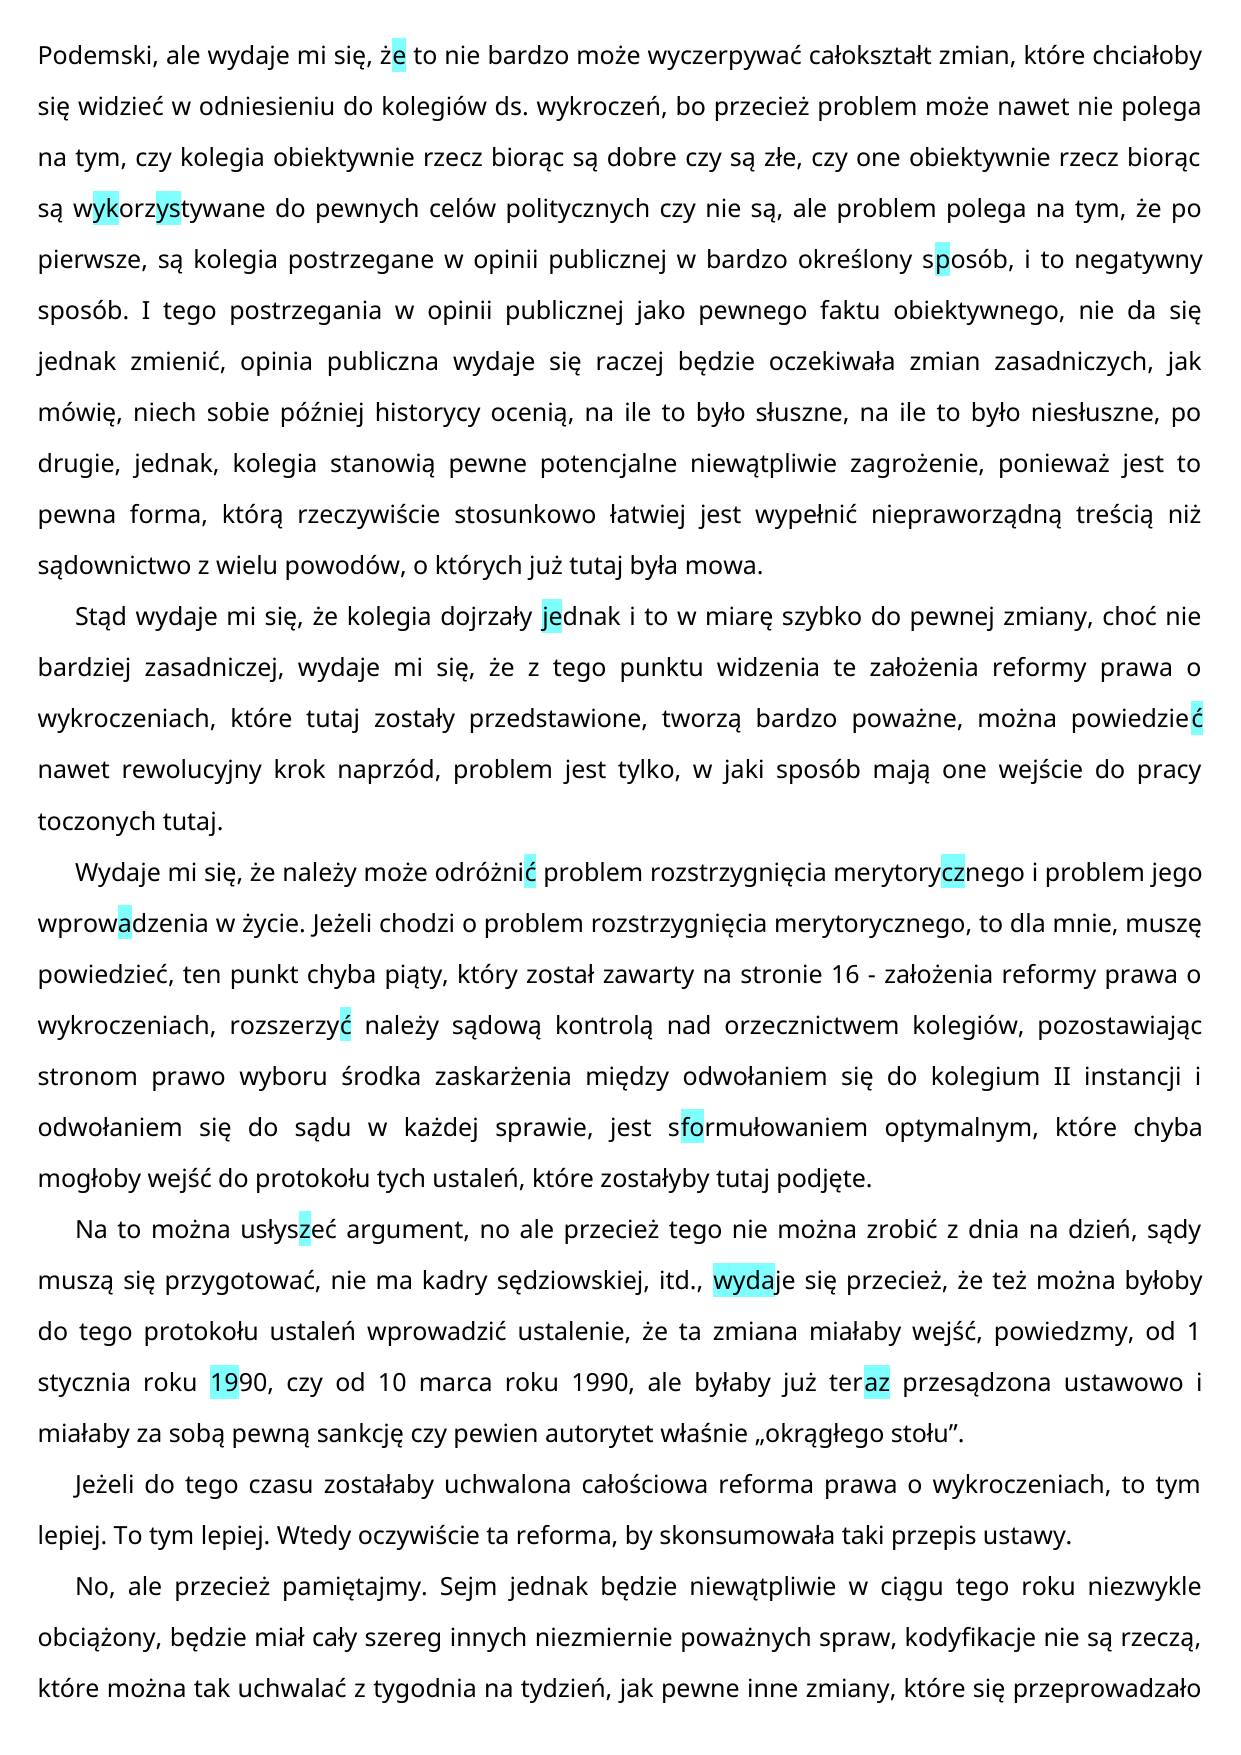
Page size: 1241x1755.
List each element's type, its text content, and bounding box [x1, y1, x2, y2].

text Wydaje mi się, że należy może odróżnić problem rozstrzygnięcia merytorycznego i problem jego wprowadzenia w życie. Jeżeli chodzi o problem rozstrzygnięcia merytorycznego, to dla mnie, muszę powiedzieć, ten punkt chyba piąty, który został zawarty na stronie 16 - założenia reformy prawa o wykroczeniach, rozszerzyć należy sądową kontrolą nad orzecznictwem kolegiów, pozostawiając stronom prawo wyboru środka zaskarżenia między odwołaniem się do kolegium II instancji i odwołaniem się do sądu w każdej sprawie, jest sformułowaniem optymalnym, które chyba mogłoby wejść do protokołu tych ustaleń, które zostałyby tutaj podjęte. [37, 854, 1203, 1194]
text No, ale przecież pamiętajmy. Sejm jednak będzie niewątpliwie w ciągu tego roku niezwykle obciążony, będzie miał cały szereg innych niezmiernie poważnych spraw, kodyfikacje nie są rzeczą, które można tak uchwalać z tygodnia na tydzień, jak pewne inne zmiany, które się przeprowadzało [37, 1569, 1203, 1705]
text Podemski, ale wydaje mi się, że to nie bardzo może wyczerpywać całokształt zmian, które chciałoby się widzieć w odniesieniu do kolegiów ds. wykroczeń, bo przecież problem może nawet nie polega na tym, czy kolegia obiektywnie rzecz biorąc są dobre czy są złe, czy one obiektywnie rzecz biorąc są wykorzystywane do pewnych celów politycznych czy nie są, ale problem polega na tym, że po pierwsze, są kolegia postrzegane w opinii publicznej w bardzo określony sposób, i to negatywny sposób. I tego postrzegania w opinii publicznej jako pewnego faktu obiektywnego, nie da się jednak zmienić, opinia publiczna wydaje się raczej będzie oczekiwała zmian zasadniczych, jak mówię, niech sobie później historycy ocenią, na ile to było słuszne, na ile to było niesłuszne, po drugie, jednak, kolegia stanowią pewne potencjalne niewątpliwie zagrożenie, ponieważ jest to pewna forma, którą rzeczywiście stosunkowo łatwiej jest wypełnić niepraworządną treścią niż sądownictwo z wielu powodów, o których już tutaj była mowa. [37, 37, 1203, 582]
text Na to można usłyszeć argument, no ale przecież tego nie można zrobić z dnia na dzień, sądy muszą się przygotować, nie ma kadry sędziowskiej, itd., wydaje się przecież, że też można byłoby do tego protokołu ustaleń wprowadzić ustalenie, że ta zmiana miałaby wejść, powiedzmy, od 1 stycznia roku 1990, czy od 10 marca roku 1990, ale byłaby już teraz przesądzona ustawowo i miałaby za sobą pewną sankcję czy pewien autorytet właśnie „okrągłego stołu”. [37, 1211, 1203, 1450]
text Jeżeli do tego czasu zostałaby uchwalona całościowa reforma prawa o wykroczeniach, to tym lepiej. To tym lepiej. Wtedy oczywiście ta reforma, by skonsumowała taki przepis ustawy. [37, 1467, 1203, 1552]
text Stąd wydaje mi się, że kolegia dojrzały jednak i to w miarę szybko do pewnej zmiany, choć nie bardziej zasadniczej, wydaje mi się, że z tego punktu widzenia te założenia reformy prawa o wykroczeniach, które tutaj zostały przedstawione, tworzą bardzo poważne, można powiedzieć nawet rewolucyjny krok naprzód, problem jest tylko, w jaki sposób mają one wejście do pracy toczonych tutaj. [37, 599, 1203, 837]
